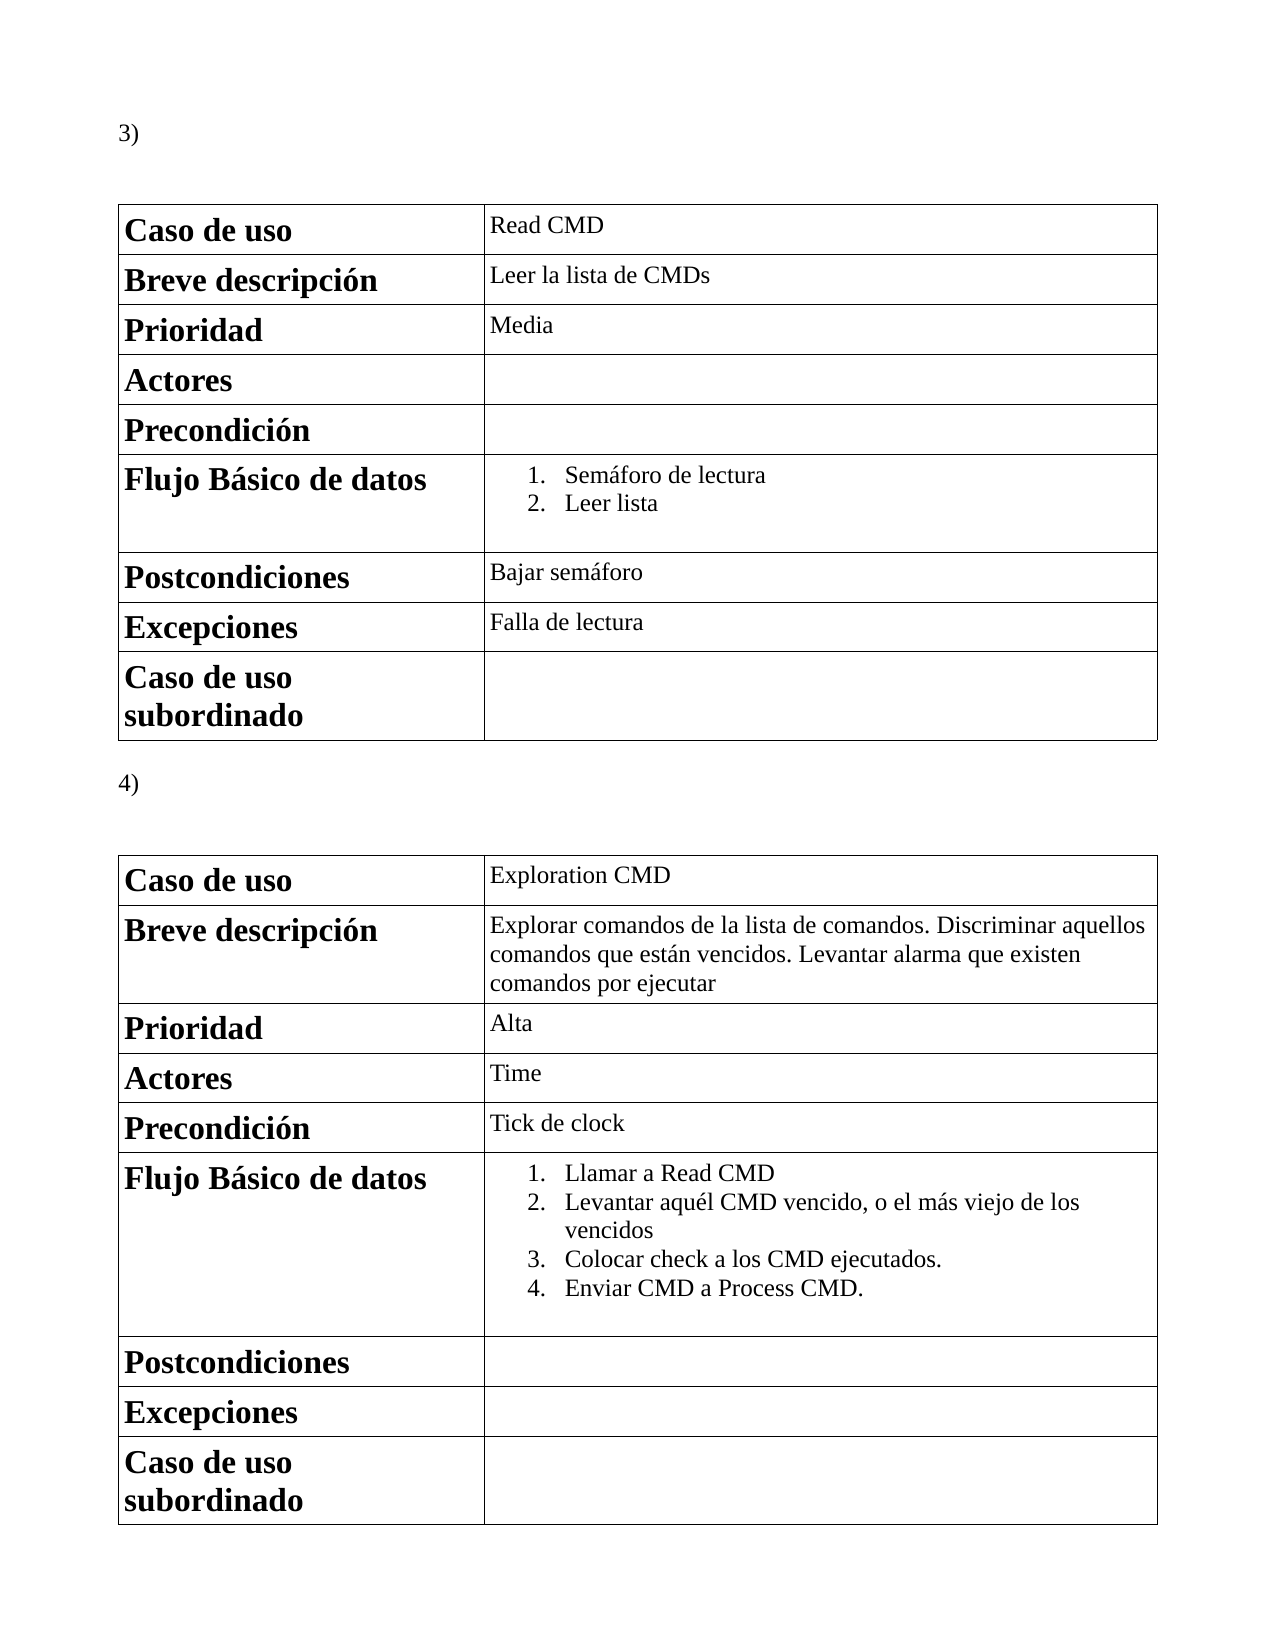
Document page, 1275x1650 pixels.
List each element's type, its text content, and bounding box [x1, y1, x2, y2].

table_cell Excepciones [119, 1387, 484, 1436]
table_cell [485, 652, 1157, 740]
table_cell [485, 355, 1157, 404]
table_cell Postcondiciones [119, 1337, 484, 1386]
table_cell [485, 1437, 1157, 1524]
table_cell Excepciones [119, 603, 484, 651]
table_header Exploration CMD [485, 856, 1157, 905]
table_cell Caso de uso subordinado [119, 1437, 484, 1524]
table_cell Semáforo de lectura Leer lista [485, 455, 1157, 552]
table_cell Precondición [119, 405, 484, 454]
table_cell Falla de lectura [485, 603, 1157, 651]
table_cell Llamar a Read CMD Levantar aquél CMD vencido, o el más viejo de los vencidos Colocar check a los CMD ejecutados. Enviar CMD a Process CMD. [485, 1153, 1157, 1336]
table_cell Breve descripción [119, 906, 484, 1002]
table_cell Postcondiciones [119, 553, 484, 602]
table_cell [485, 405, 1157, 454]
table_cell Precondición [119, 1103, 484, 1152]
table_cell Explorar comandos de la lista de comandos. Discriminar aquellos comandos que están vencidos. Levantar alarma que existen comandos por ejecutar [485, 906, 1157, 1002]
table_cell Breve descripción [119, 255, 484, 304]
table_header Caso de uso [119, 205, 484, 254]
table_cell Flujo Básico de datos [119, 1153, 484, 1336]
table_cell [485, 1387, 1157, 1436]
table_cell Alta [485, 1004, 1157, 1052]
table_header Read CMD [485, 205, 1157, 254]
table_cell Bajar semáforo [485, 553, 1157, 602]
table_cell Time [485, 1054, 1157, 1102]
table_cell Actores [119, 1054, 484, 1102]
table_cell Flujo Básico de datos [119, 455, 484, 552]
table_cell [485, 1337, 1157, 1386]
table_cell Prioridad [119, 1004, 484, 1052]
text 3) [118, 118, 1157, 147]
text 4) [118, 768, 1157, 797]
table_cell Prioridad [119, 305, 484, 354]
table_cell Leer la lista de CMDs [485, 255, 1157, 304]
table_cell Tick de clock [485, 1103, 1157, 1152]
table_cell Media [485, 305, 1157, 354]
table_cell Caso de uso subordinado [119, 652, 484, 740]
table_cell Actores [119, 355, 484, 404]
table_header Caso de uso [119, 856, 484, 905]
